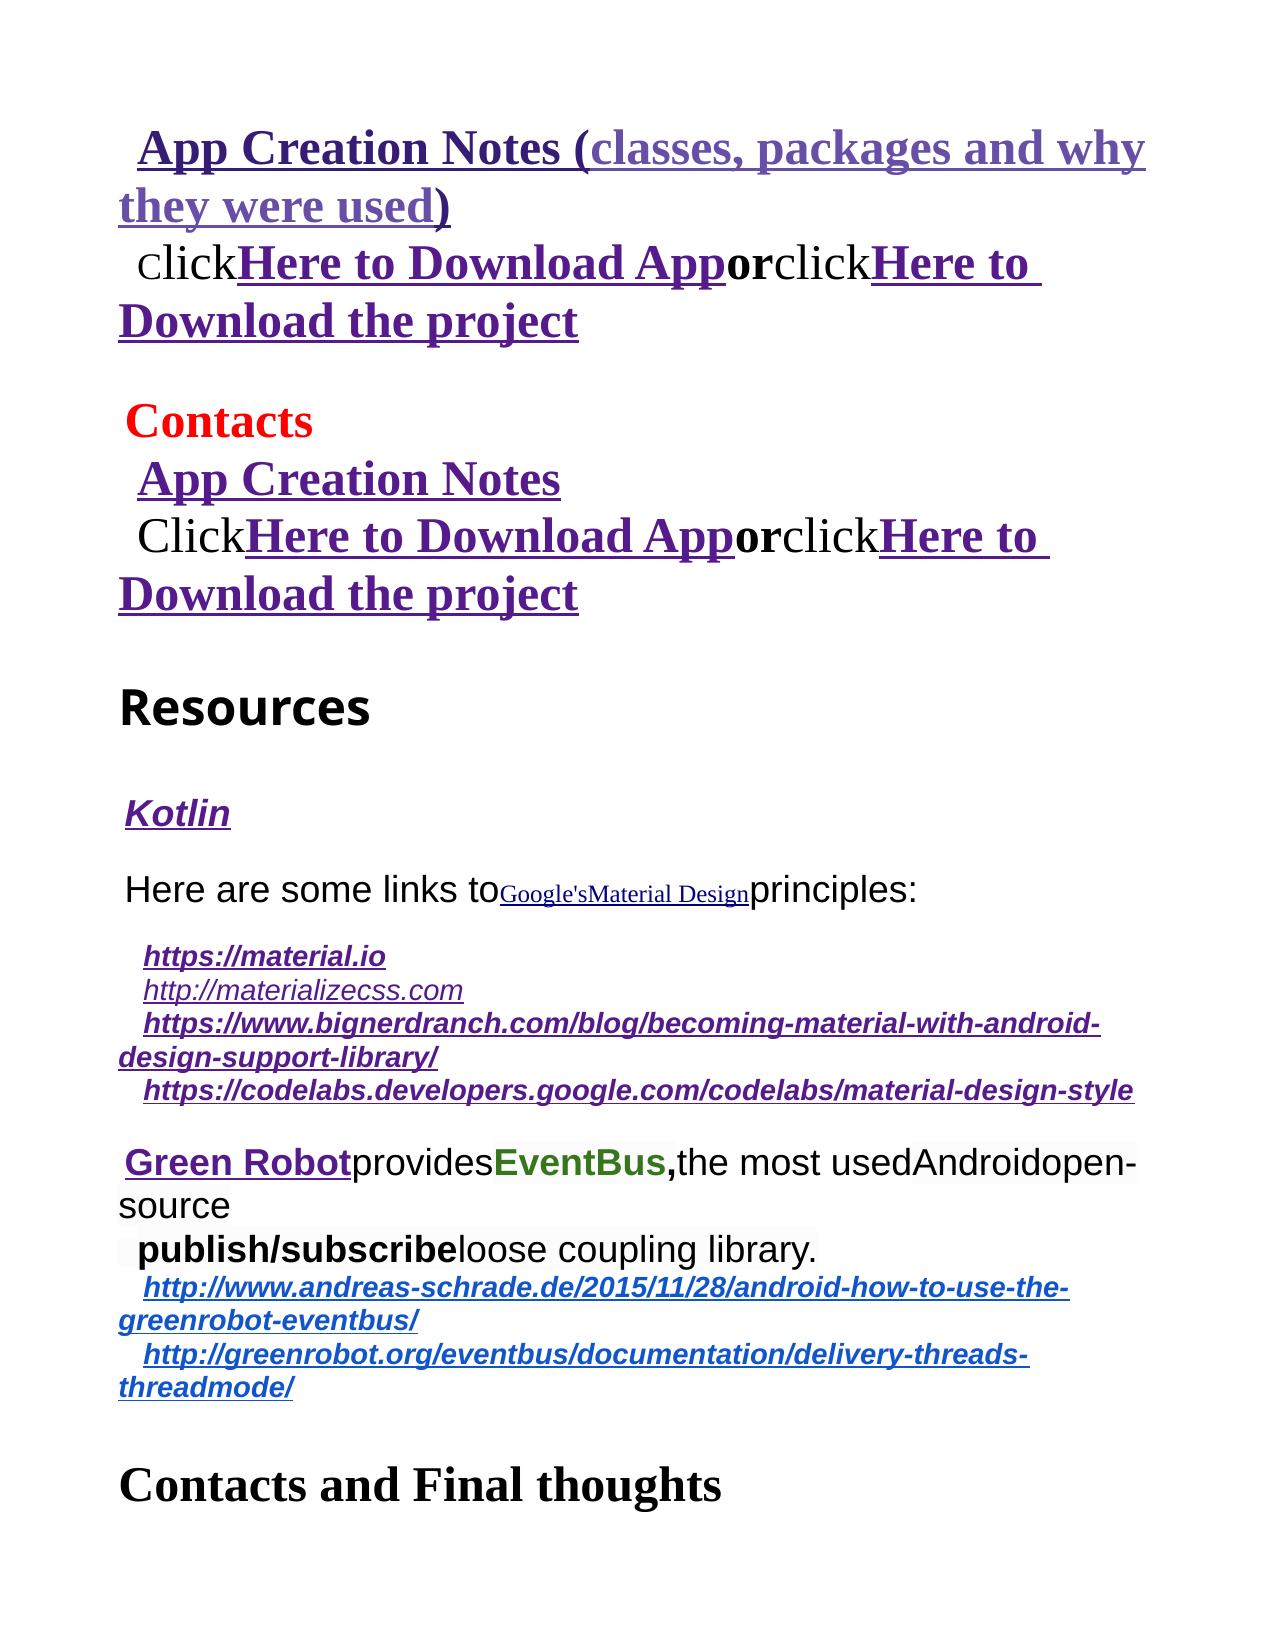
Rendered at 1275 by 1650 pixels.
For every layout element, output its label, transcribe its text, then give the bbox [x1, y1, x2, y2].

table_header App Creation Notes (classes, packages and why they were used) ClickHere to Download ApporclickHere to Download the project Contacts App Creation Notes ClickHere to Download ApporclickHere to Download the project Resources Kotlin Here are some links toGoogle'sMaterial Designprinciples: https://material.io http://materializecss.com https://www.bignerdranch.com/blog/becoming-material-with-android-design-support-library/ https://codelabs.developers.google.com/codelabs/material-design-style Green RobotprovidesEventBus,the most usedAndroidopen-source publish/subscribeloose coupling library. http://www.andreas-schrade.de/2015/11/28/android-how-to-use-the-greenrobot-eventbus/ http://greenrobot.org/eventbus/documentation/delivery-threads-threadmode/ Contacts and Final thoughts [118, 118, 1157, 1512]
